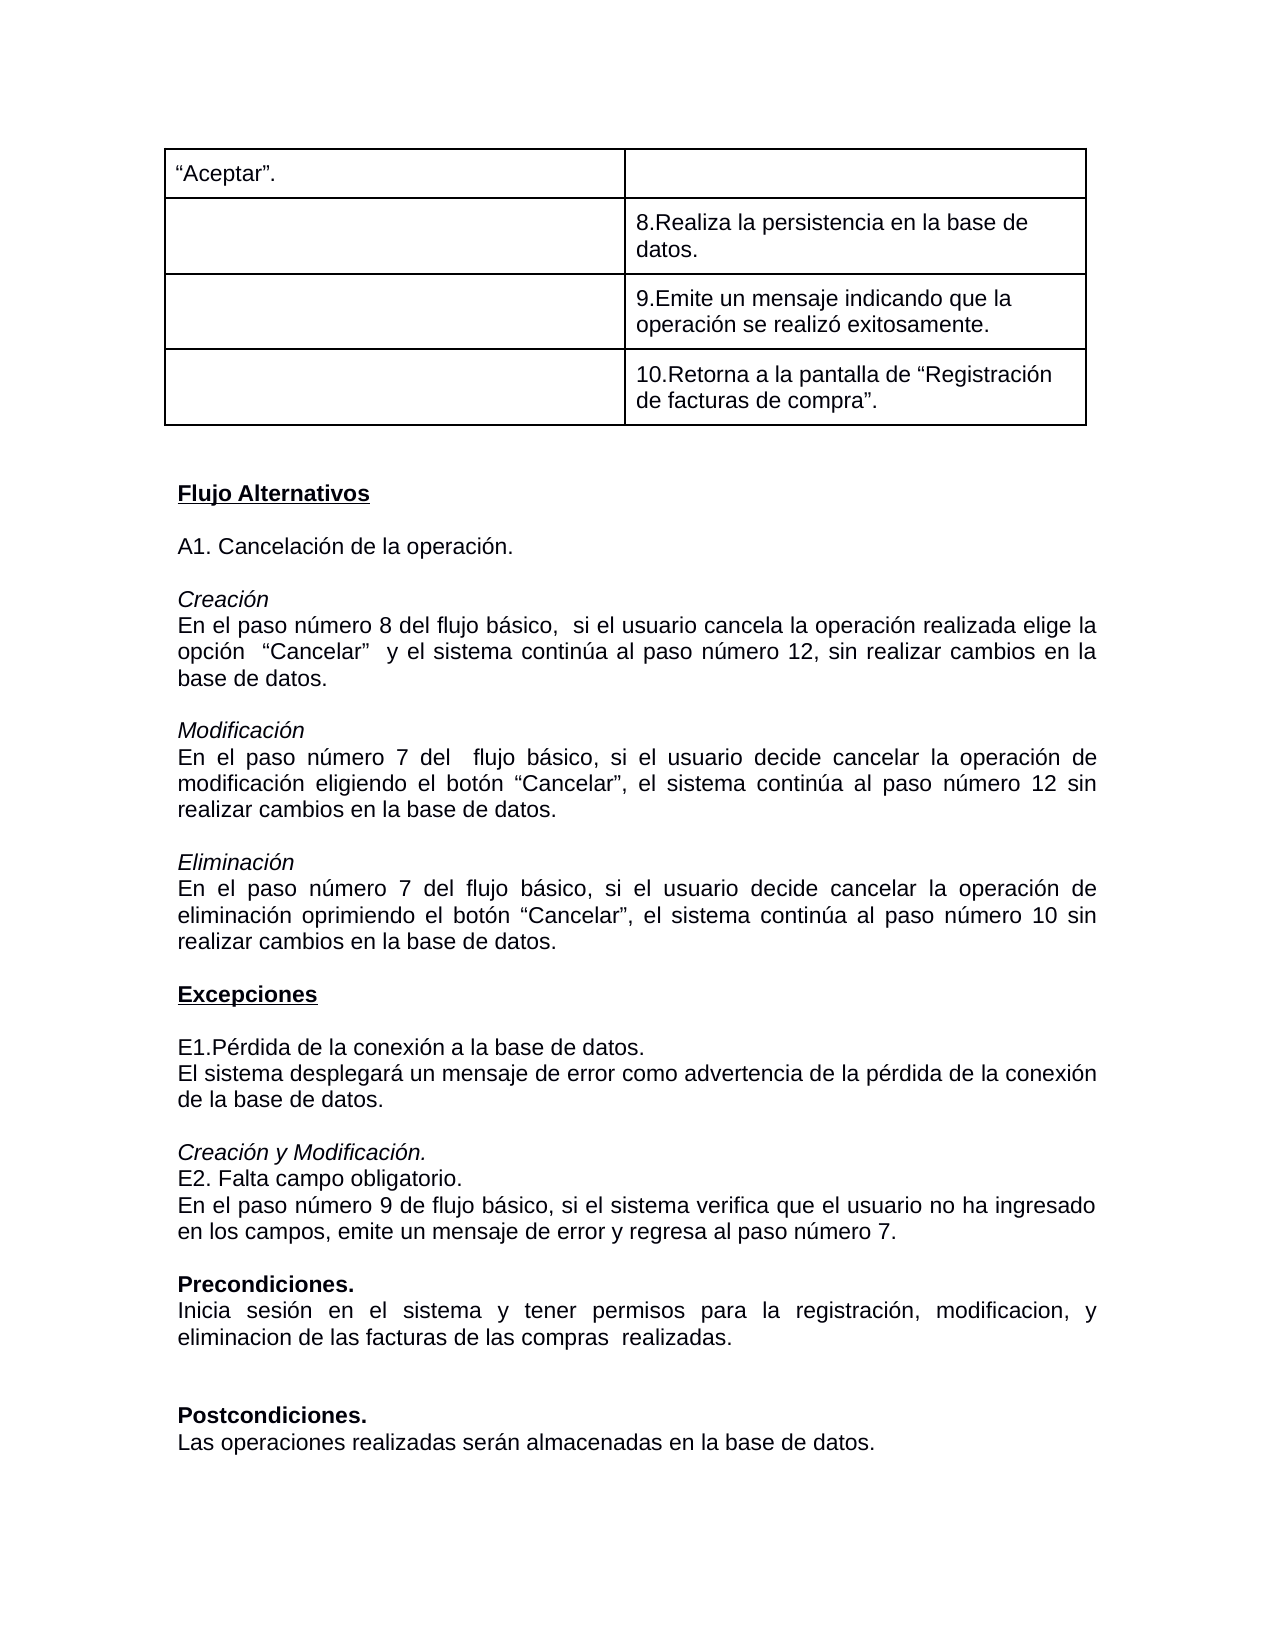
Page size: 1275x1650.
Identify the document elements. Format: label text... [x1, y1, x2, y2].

text E1.Pérdida de la conexión a la base de datos. [177, 1033, 1098, 1060]
text Precondiciones. [177, 1271, 1098, 1297]
table_cell 8.Realiza la persistencia en la base de datos. [626, 199, 1085, 272]
table_cell [166, 275, 624, 348]
table_cell [166, 350, 624, 424]
table_cell [626, 150, 1085, 197]
table_cell 10.Retorna a la pantalla de “Registración de facturas de compra”. [626, 350, 1085, 424]
text Creación y Modificación. [177, 1139, 1098, 1165]
text E2. Falta campo obligatorio. [177, 1165, 1098, 1192]
text Excepciones [177, 981, 1098, 1007]
text Eliminación [177, 849, 1098, 875]
text Las operaciones realizadas serán almacenadas en la base de datos. [177, 1429, 1098, 1455]
text Creación [177, 586, 1098, 612]
text Inicia sesión en el sistema y tener permisos para la registración, modificacion, y eliminacion de las facturas de las compras realizadas. [177, 1297, 1098, 1350]
table_cell “Aceptar”. [166, 150, 624, 197]
text En el paso número 9 de flujo básico, si el sistema verifica que el usuario no ha ingresado en los campos, emite un mensaje de error y regresa al paso número 7. [177, 1192, 1098, 1244]
text Modificación [177, 717, 1098, 744]
text Flujo Alternativos [177, 480, 1098, 506]
text En el paso número 7 del flujo básico, si el usuario decide cancelar la operación de eliminación oprimiendo el botón “Cancelar”, el sistema continúa al paso número 10 sin realizar cambios en la base de datos. [177, 875, 1098, 954]
table_cell [166, 199, 624, 272]
text Postcondiciones. [177, 1402, 1098, 1429]
table_cell 9.Emite un mensaje indicando que la operación se realizó exitosamente. [626, 275, 1085, 348]
text A1. Cancelación de la operación. [177, 533, 1098, 559]
text El sistema desplegará un mensaje de error como advertencia de la pérdida de la conexión de la base de datos. [177, 1060, 1098, 1113]
text En el paso número 8 del flujo básico, si el usuario cancela la operación realizada elige la opción “Cancelar” y el sistema continúa al paso número 12, sin realizar cambios en la base de datos. [177, 612, 1098, 691]
text En el paso número 7 del flujo básico, si el usuario decide cancelar la operación de modificación eligiendo el botón “Cancelar”, el sistema continúa al paso número 12 sin realizar cambios en la base de datos. [177, 744, 1098, 823]
